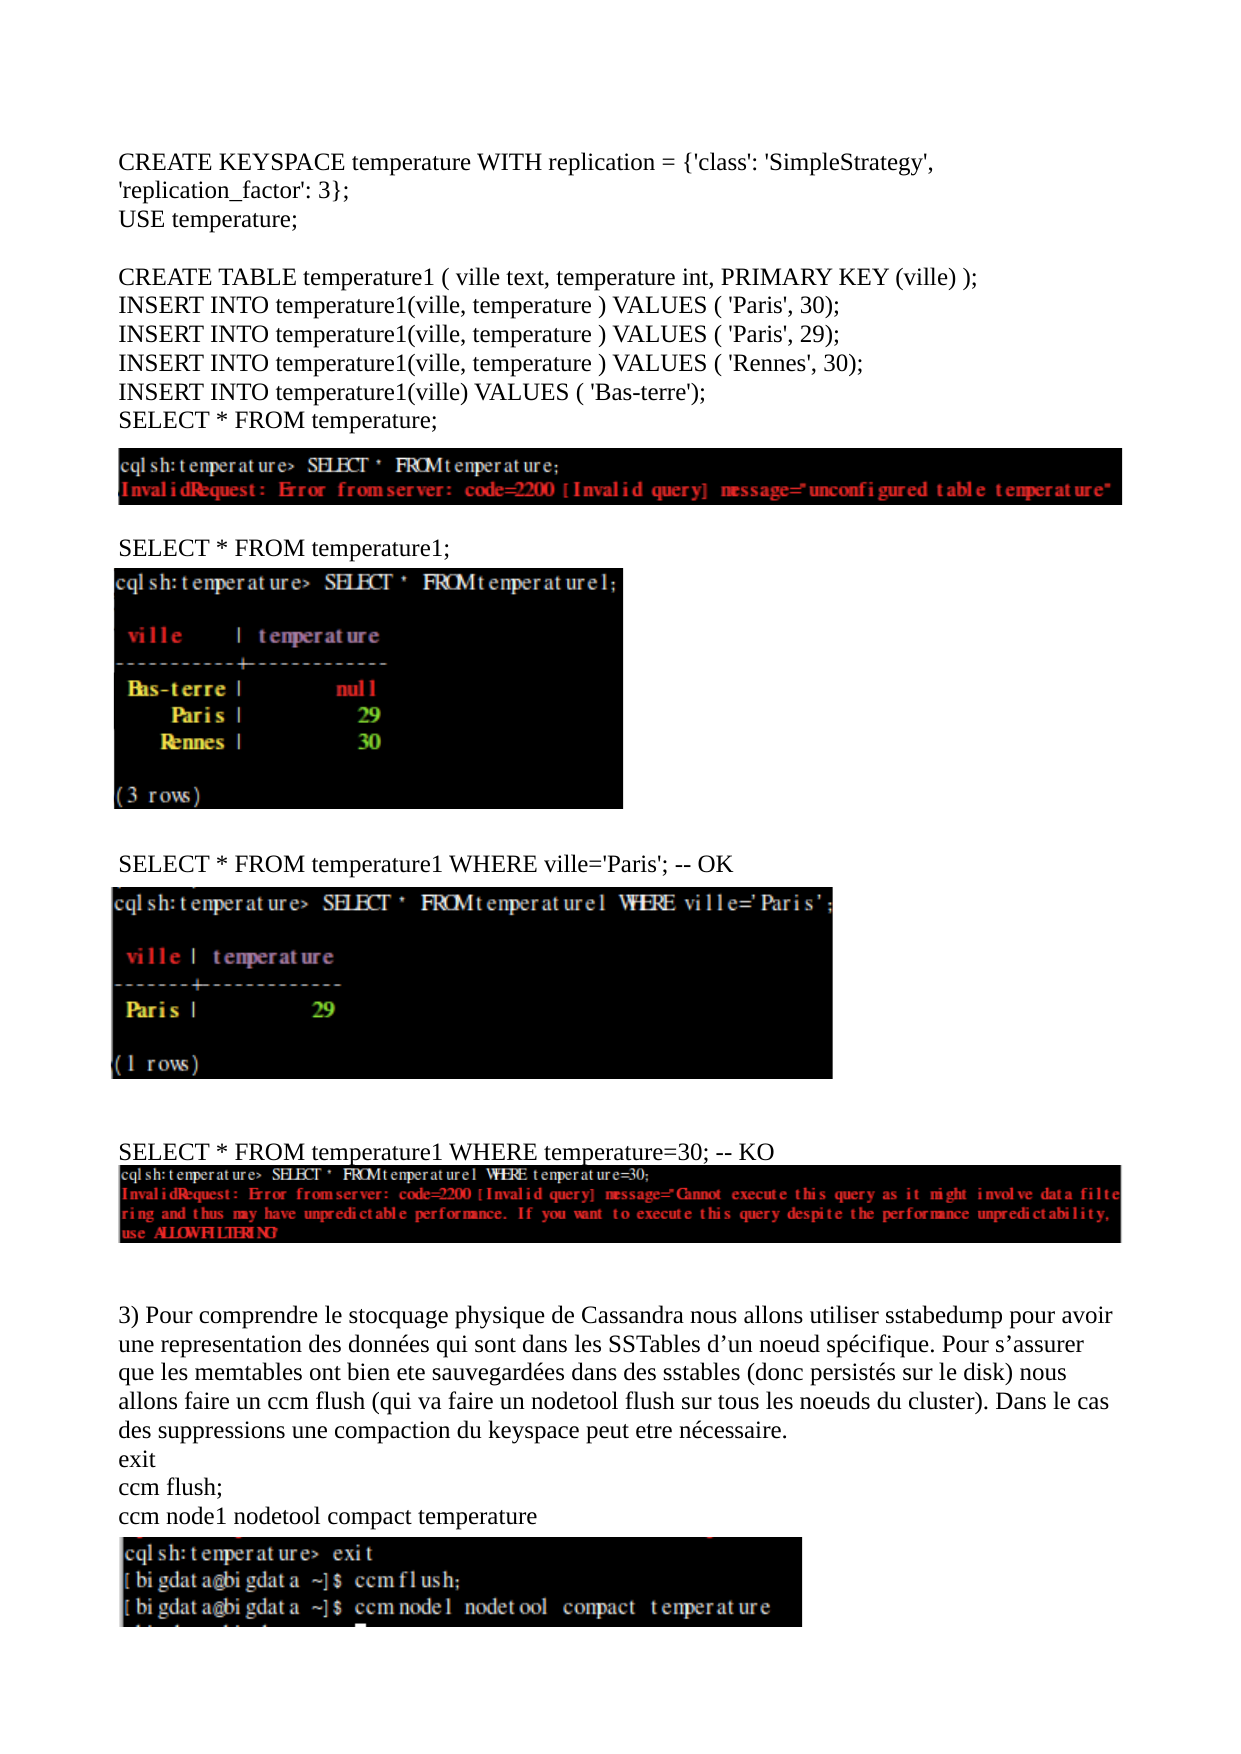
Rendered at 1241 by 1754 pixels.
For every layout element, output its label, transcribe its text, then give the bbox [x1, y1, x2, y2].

picture [118, 1165, 1123, 1243]
text 3) Pour comprendre le stocquage physique de Cassandra nous allons utiliser sstabedump pour avoir une representation des données qui sont dans les SSTables d’un noeud spécifique. Pour s’assurer que les memtables ont bien ete sauvegardées dans des sstables (donc persistés sur le disk) nous allons faire un ccm flush (qui va faire un nodetool flush sur tous les noeuds du cluster). Dans le cas des suppressions une compaction du keyspace peut etre nécessaire. [118, 1300, 1122, 1444]
text ccm node1 nodetool compact temperature [118, 1501, 1122, 1530]
text SELECT * FROM temperature1; [118, 533, 1122, 562]
text INSERT INTO temperature1(ville, temperature ) VALUES ( 'Paris', 30); [118, 291, 1122, 319]
picture [110, 887, 833, 1079]
text INSERT INTO temperature1(ville) VALUES ( 'Bas-terre'); [118, 377, 1122, 406]
text SELECT * FROM temperature1 WHERE temperature=30; -- KO [118, 1137, 1122, 1165]
picture [113, 568, 624, 809]
text USE temperature; [118, 204, 1122, 233]
picture [119, 1537, 803, 1627]
picture [118, 448, 1123, 505]
text ccm flush; [118, 1472, 1122, 1501]
text SELECT * FROM temperature1 WHERE ville='Paris'; -- OK [118, 849, 1122, 878]
text INSERT INTO temperature1(ville, temperature ) VALUES ( 'Paris', 29); [118, 319, 1122, 348]
text exit [118, 1444, 1122, 1472]
text CREATE TABLE temperature1 ( ville text, temperature int, PRIMARY KEY (ville) ); [118, 262, 1122, 291]
text INSERT INTO temperature1(ville, temperature ) VALUES ( 'Rennes', 30); [118, 348, 1122, 377]
text SELECT * FROM temperature; [118, 406, 1122, 434]
text CREATE KEYSPACE temperature WITH replication = {'class': 'SimpleStrategy', 'replication_factor': 3}; [118, 147, 1122, 204]
